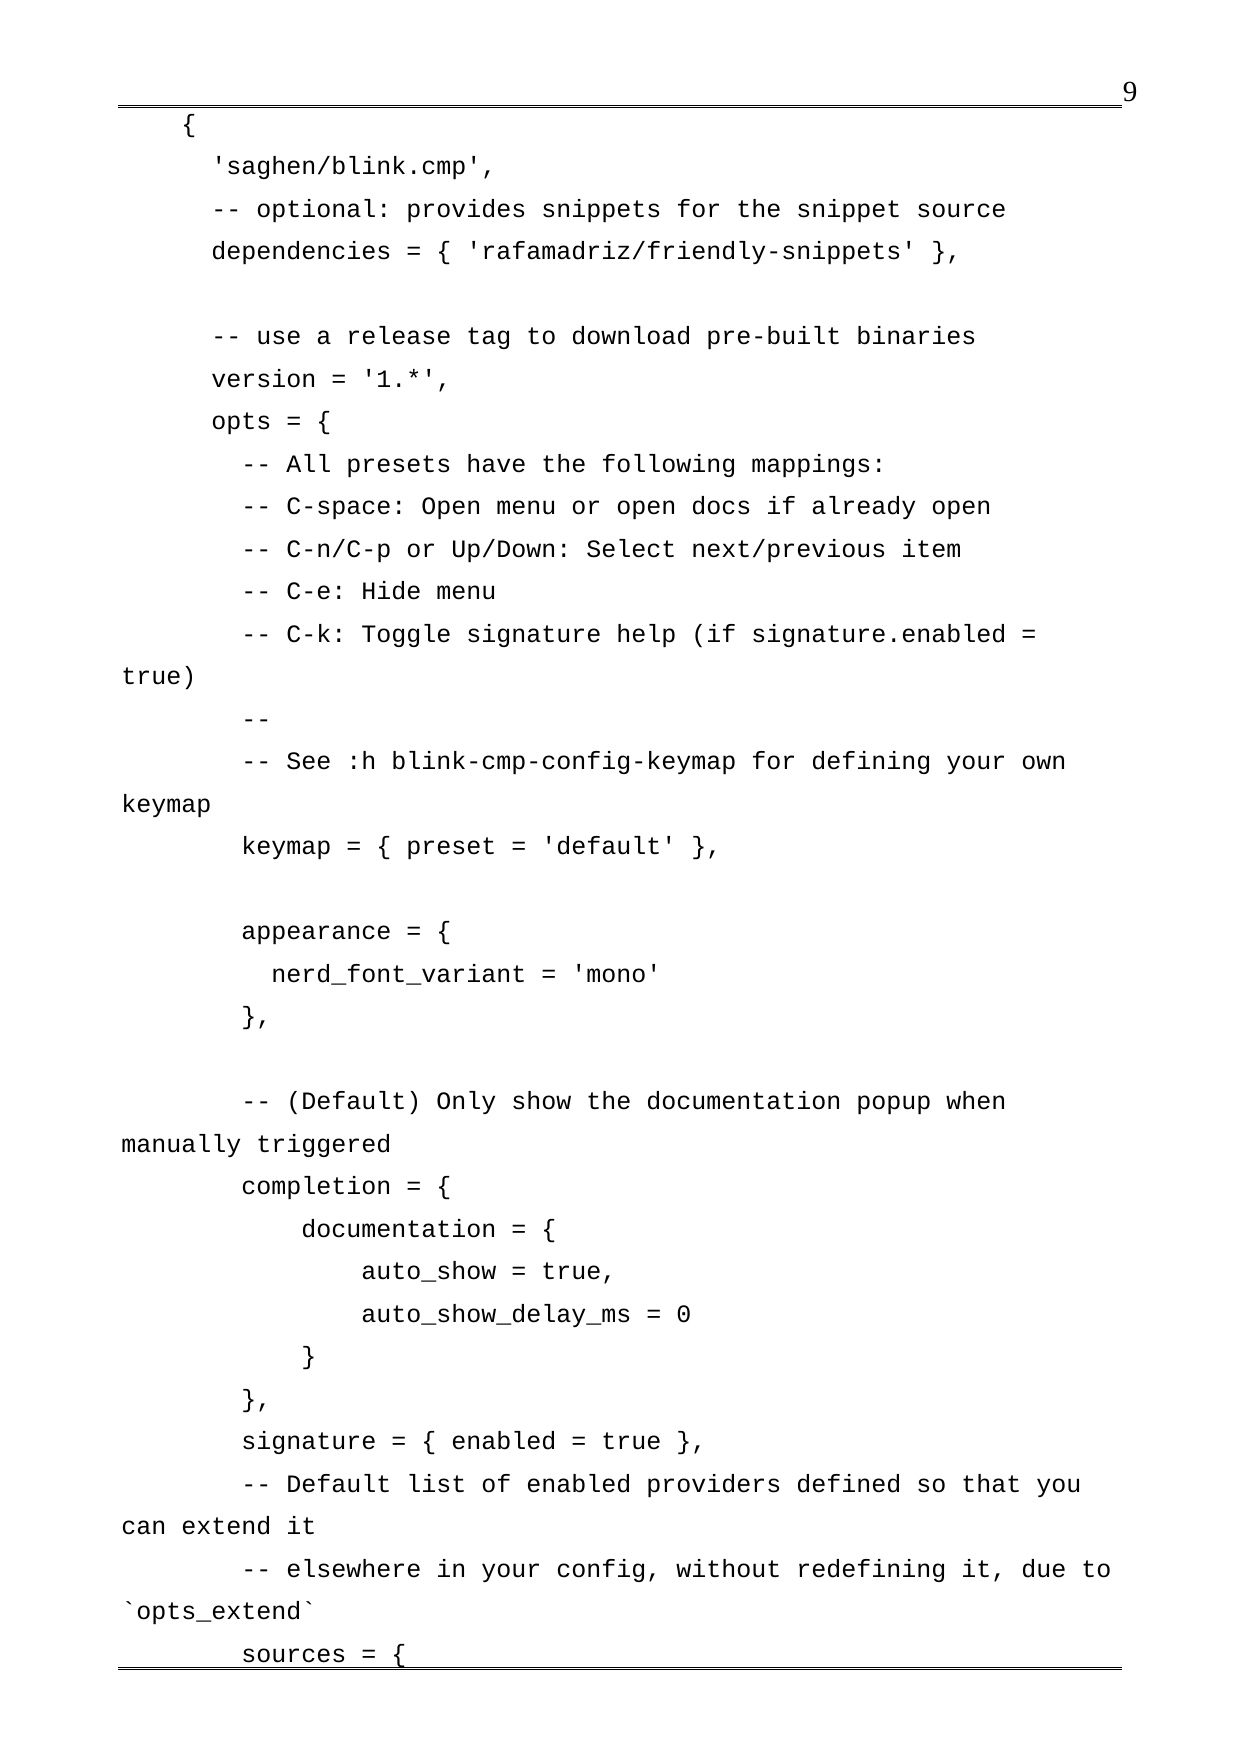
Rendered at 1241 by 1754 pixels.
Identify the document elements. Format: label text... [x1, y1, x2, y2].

text auto_show_delay_ms = 0 [118, 1295, 1122, 1330]
text sources = { [118, 1635, 1122, 1667]
text -- Default list of enabled providers defined so that you can extend it [118, 1465, 1122, 1542]
text { [118, 108, 1122, 140]
text -- optional: provides snippets for the snippet source [118, 190, 1122, 225]
text }, [118, 1380, 1122, 1415]
text -- C-e: Hide menu [118, 573, 1122, 607]
text keymap = { preset = 'default' }, [118, 828, 1122, 862]
text -- C-k: Toggle signature help (if signature.enabled = true) [118, 615, 1122, 692]
text version = '1.*', [118, 360, 1122, 395]
text -- C-space: Open menu or open docs if already open [118, 488, 1122, 522]
text -- C-n/C-p or Up/Down: Select next/previous item [118, 530, 1122, 565]
text -- [118, 700, 1122, 735]
text -- use a release tag to download pre-built binaries [118, 318, 1122, 352]
text dependencies = { 'rafamadriz/friendly-snippets' }, [118, 233, 1122, 267]
text -- elsewhere in your config, without redefining it, due to `opts_extend` [118, 1550, 1122, 1627]
text } [118, 1338, 1122, 1372]
text -- All presets have the following mappings: [118, 445, 1122, 480]
text -- (Default) Only show the documentation popup when manually triggered [118, 1083, 1122, 1160]
text completion = { [118, 1168, 1122, 1202]
text appearance = { [118, 913, 1122, 947]
text }, [118, 998, 1122, 1032]
text opts = { [118, 403, 1122, 437]
text -- See :h blink-cmp-config-keymap for defining your own keymap [118, 743, 1122, 820]
text signature = { enabled = true }, [118, 1423, 1122, 1457]
text auto_show = true, [118, 1253, 1122, 1287]
text 'saghen/blink.cmp', [118, 148, 1122, 182]
text nerd_font_variant = 'mono' [118, 955, 1122, 990]
text documentation = { [118, 1210, 1122, 1245]
